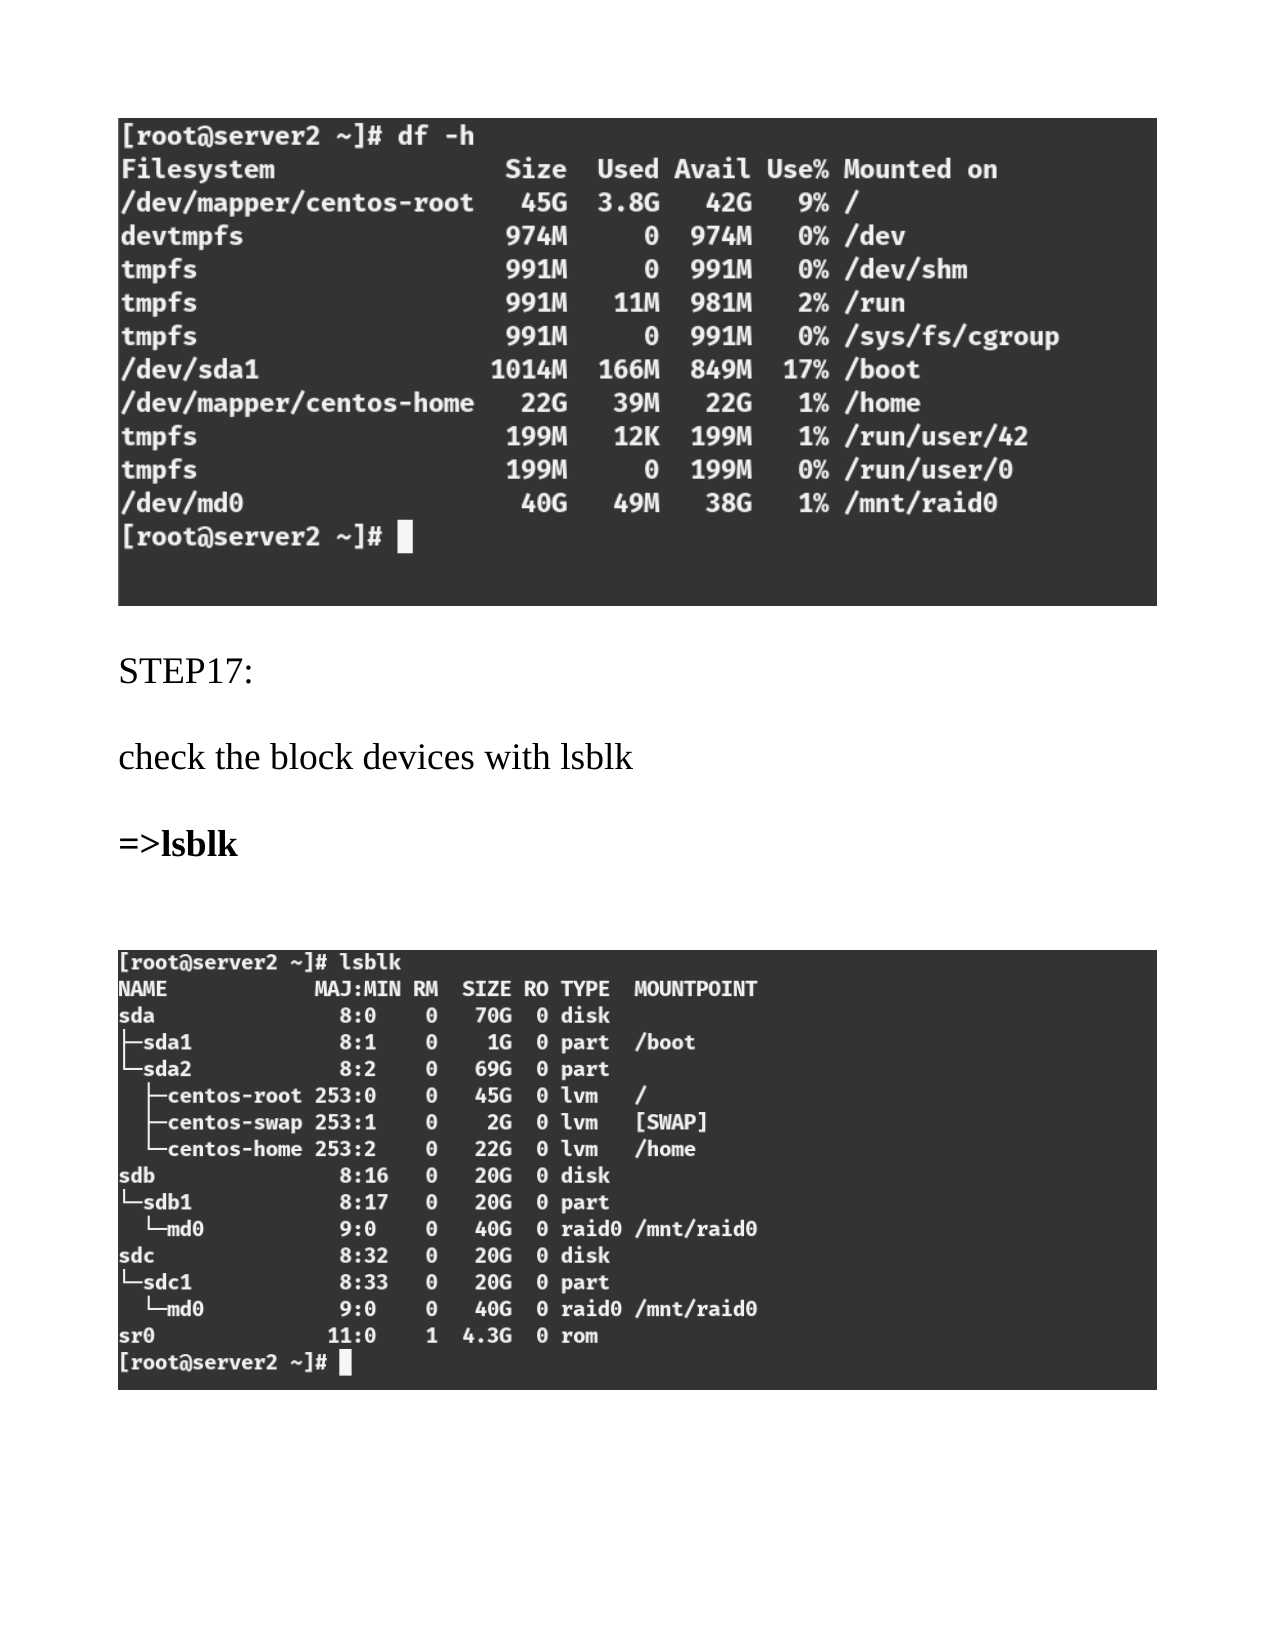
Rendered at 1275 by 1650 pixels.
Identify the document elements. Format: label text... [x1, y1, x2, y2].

text =>lsblk [118, 821, 1157, 864]
picture [118, 950, 1157, 1390]
picture [118, 118, 1157, 606]
text check the block devices with lsblk [118, 735, 1157, 778]
text STEP17: [118, 648, 1157, 692]
